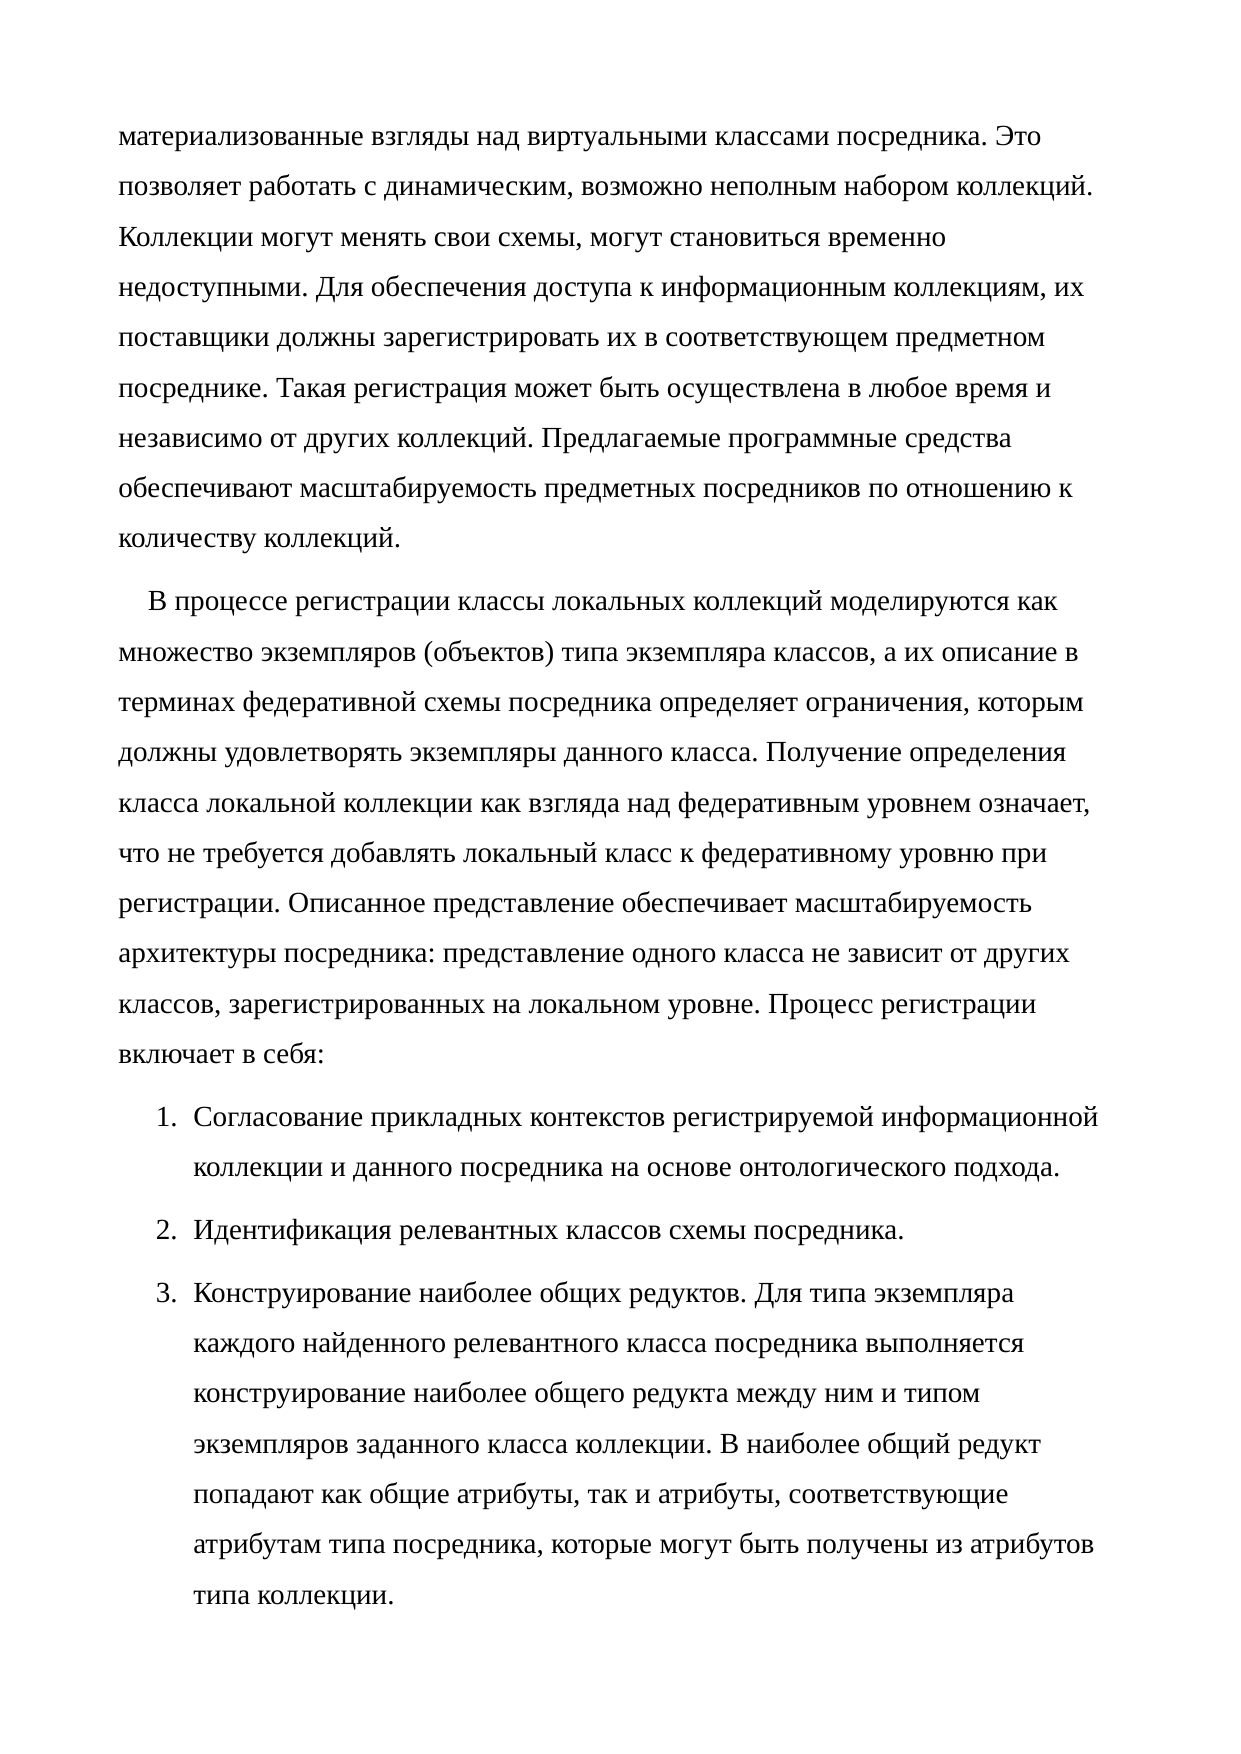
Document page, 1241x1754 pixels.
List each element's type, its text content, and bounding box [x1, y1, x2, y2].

list Конструирование наиболее общих редуктов. Для типа экземпляра каждого найденного релевантного класса посредника выполняется конструирование наиболее общего редукта между ним и типом экземпляров заданного класса коллекции. В наиболее общий редукт попадают как общие атрибуты, так и атрибуты, соответствующие атрибутам типа посредника, которые могут быть получены из атрибутов типа коллекции. [156, 1275, 1122, 1610]
text материализованные взгляды над виртуальными классами посредника. Это позволяет работать с динамическим, возможно неполным набором коллекций. Коллекции могут менять свои схемы, могут становиться временно недоступными. Для обеспечения доступа к информационным коллекциям, их поставщики должны зарегистрировать их в соответствующем предметном посреднике. Такая регистрация может быть осуществлена в любое время и независимо от других коллекций. Предлагаемые программные средства обеспечивают масштабируемость предметных посредников по отношению к количеству коллекций. [118, 118, 1122, 554]
text В процессе регистрации классы локальных коллекций моделируются как множество экземпляров (объектов) типа экземпляра классов, а их описание в терминах федеративной схемы посредника определяет ограничения, которым должны удовлетворять экземпляры данного класса. Получение определения класса локальной коллекции как взгляда над федеративным уровнем означает, что не требуется добавлять локальный класс к федеративному уровню при регистрации. Описанное представление обеспечивает масштабируемость архитектуры посредника: представление одного класса не зависит от других классов, зарегистрированных на локальном уровне. Процесс регистрации включает в себя: [118, 583, 1122, 1070]
list Согласование прикладных контекстов регистрируемой информационной коллекции и данного посредника на основе онтологического подхода. [156, 1099, 1122, 1183]
list Идентификация релевантных классов схемы посредника. [156, 1212, 1122, 1246]
